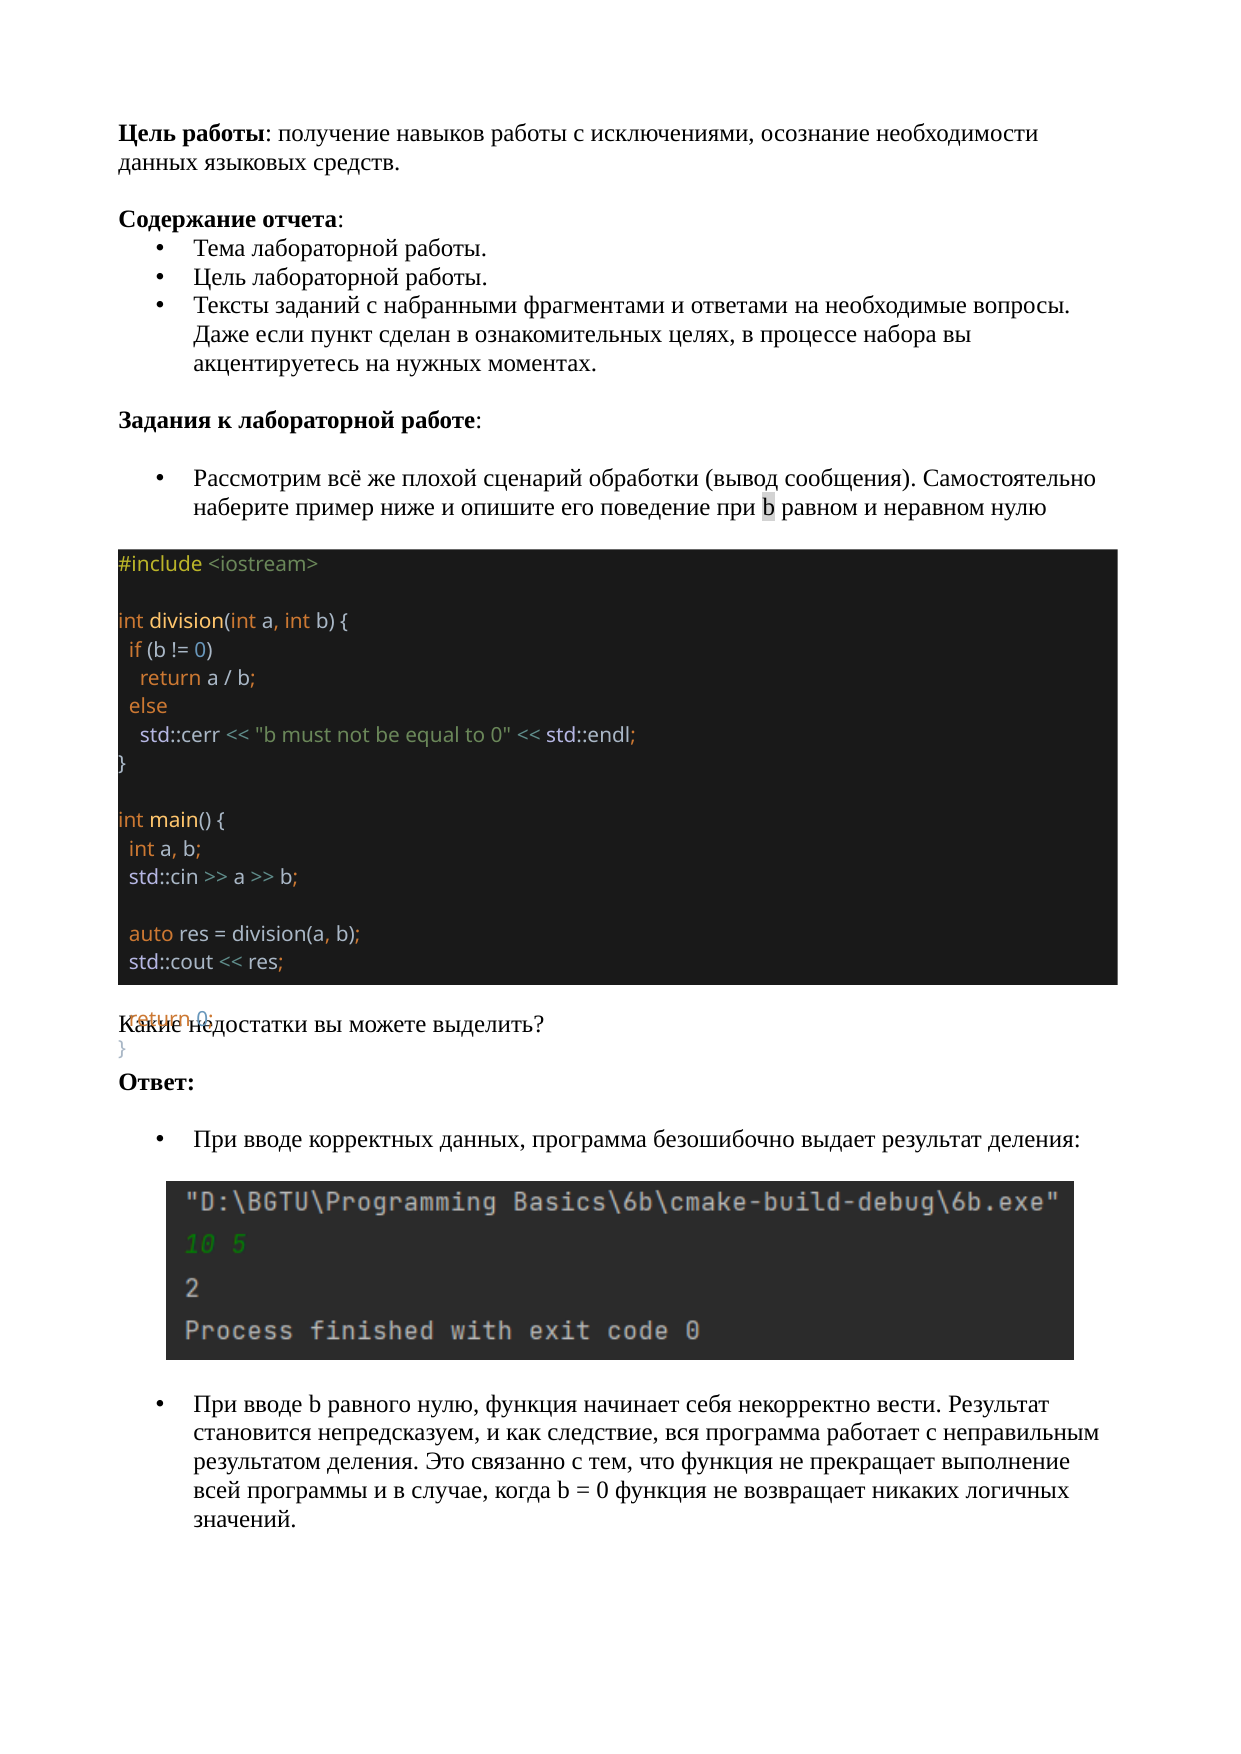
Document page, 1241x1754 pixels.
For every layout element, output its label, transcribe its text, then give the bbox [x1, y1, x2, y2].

list Рассмотрим всё же плохой сценарий обработки (вывод сообщения). Самостоятельно наберите пример ниже и опишите его поведение при b равном и неравном нулю [156, 463, 1122, 521]
list При вводе корректных данных, программа безошибочно выдает результат деления: [156, 1124, 1122, 1153]
picture [166, 1181, 1074, 1360]
text Какие недостатки вы можете выделить? [118, 1009, 1122, 1038]
text Ответ: [118, 1067, 1122, 1096]
list Цель лабораторной работы.  [156, 262, 1122, 291]
list При вводе b равного нулю, функция начинает себя некорректно вести. Результат становится непредсказуем, и как следствие, вся программа работает с неправильным результатом деления. Это связанно с тем, что функция не прекращает выполнение всей программы и в случае, когда b = 0 функция не возвращает никаких логичных значений. [156, 1389, 1122, 1532]
list Тема лабораторной работы.  [156, 233, 1122, 262]
text Задания к лабораторной работе: [118, 406, 1122, 434]
text Цель работы: получение навыков работы с исключениями, осознание необходимости данных языковых средств. [118, 118, 1122, 176]
list Тексты заданий с набранными фрагментами и ответами на необходимые вопросы. Даже если пункт сделан в ознакомительных целях, в процессе набора вы акцентируетесь на нужных моментах. [156, 291, 1122, 377]
text Содержание отчета:  [118, 204, 1122, 233]
